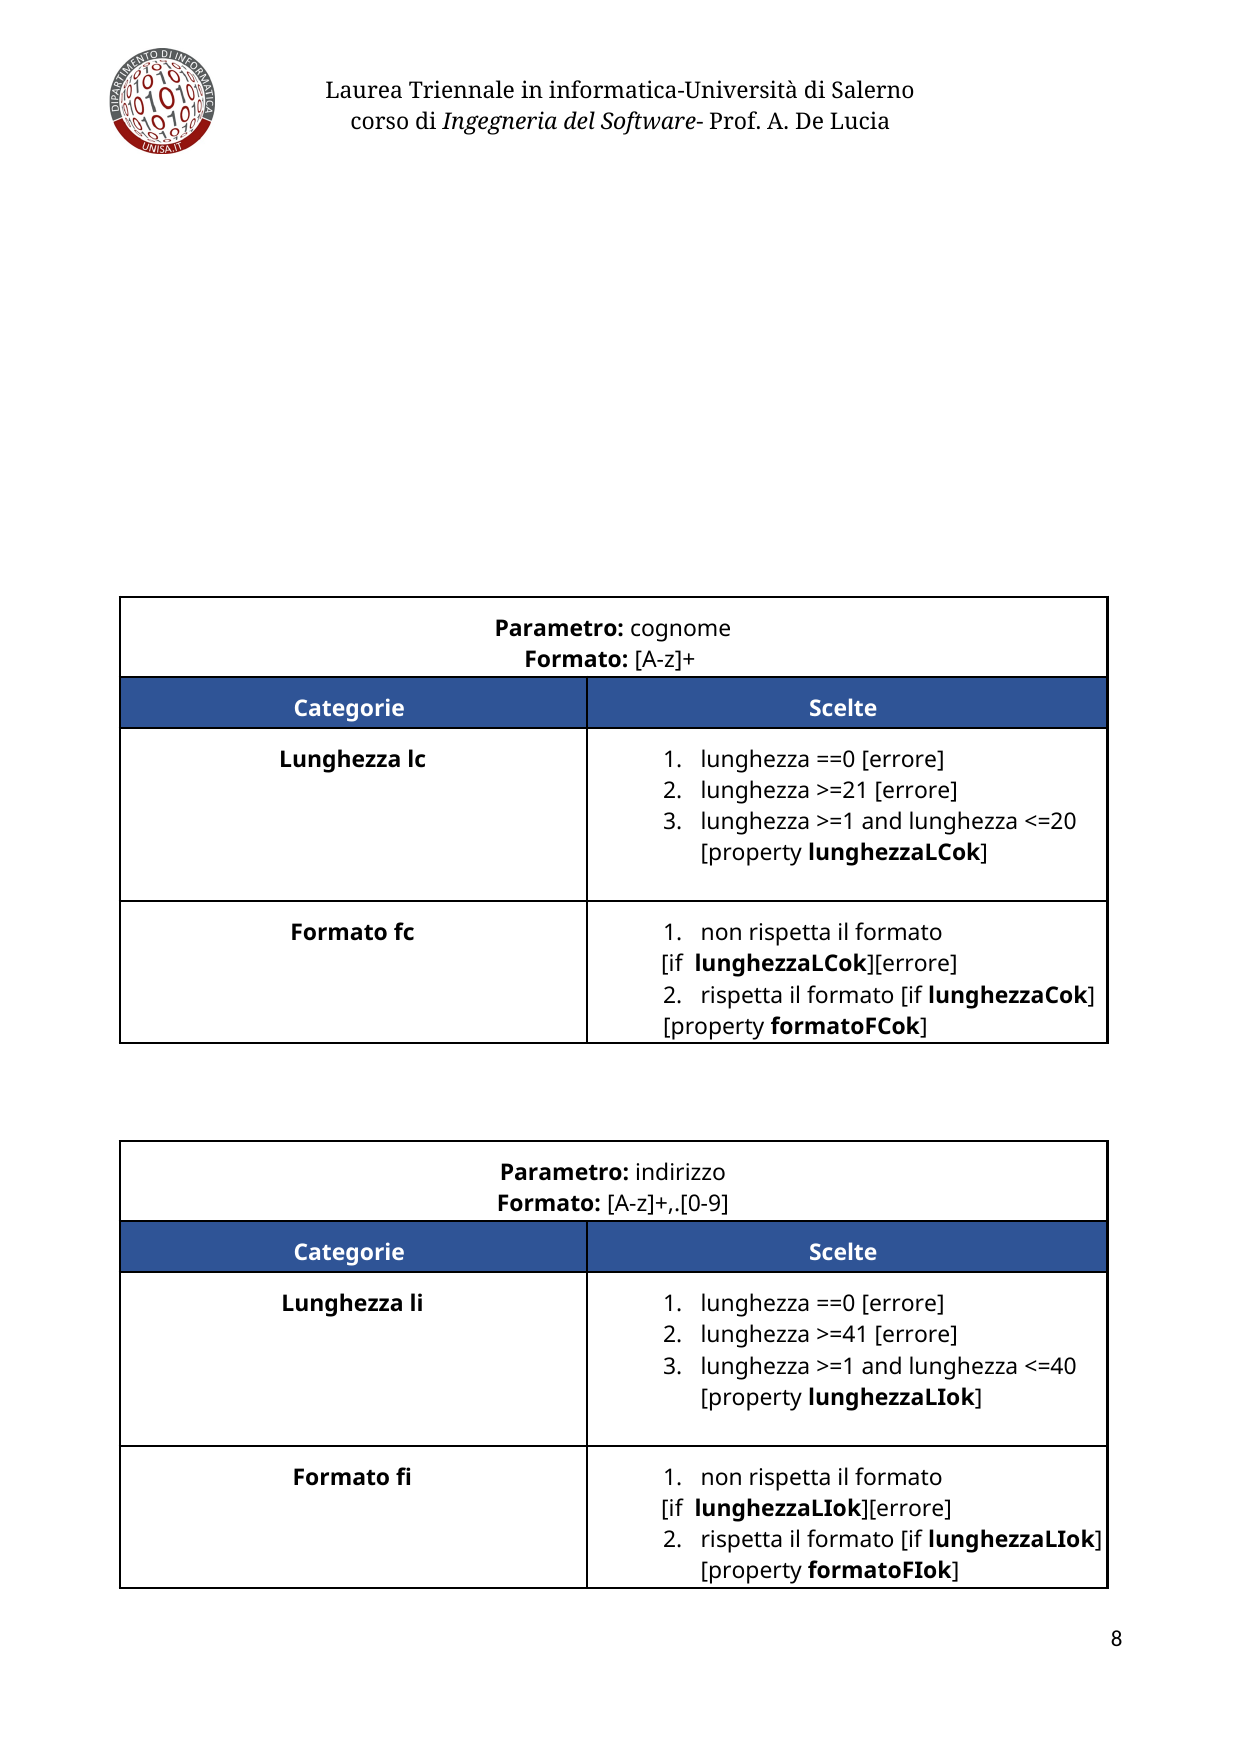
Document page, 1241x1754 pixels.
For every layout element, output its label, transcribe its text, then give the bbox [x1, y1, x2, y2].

table_cell Formato fc [121, 902, 586, 1042]
table_cell lunghezza ==0 [errore] lunghezza >=41 [errore] lunghezza >=1 and lunghezza <=40 [property lunghezzaLIok] [588, 1273, 1106, 1444]
table_cell Categorie [121, 678, 586, 727]
table_cell Scelte [588, 1222, 1106, 1271]
table_cell lunghezza ==0 [errore] lunghezza >=21 [errore] lunghezza >=1 and lunghezza <=20 [property lunghezzaLCok] [588, 729, 1106, 900]
table_cell Scelte [588, 678, 1106, 727]
table_header Parametro: cognome Formato: [A-z]+ [121, 598, 1106, 676]
table_cell Formato fi [121, 1447, 586, 1587]
table_cell Lunghezza lc [121, 729, 586, 900]
table_cell non rispetta il formato [if lunghezzaLCok][errore] rispetta il formato [if lunghezzaCok] [property formatoFCok] [588, 902, 1106, 1042]
table_cell Categorie [121, 1222, 586, 1271]
table_cell Lunghezza li [121, 1273, 586, 1444]
table_cell non rispetta il formato [if lunghezzaLIok][errore] rispetta il formato [if lunghezzaLIok] [property formatoFIok] [588, 1447, 1106, 1587]
table_header Parametro: indirizzo Formato: [A-z]+,.[0-9] [121, 1142, 1106, 1220]
